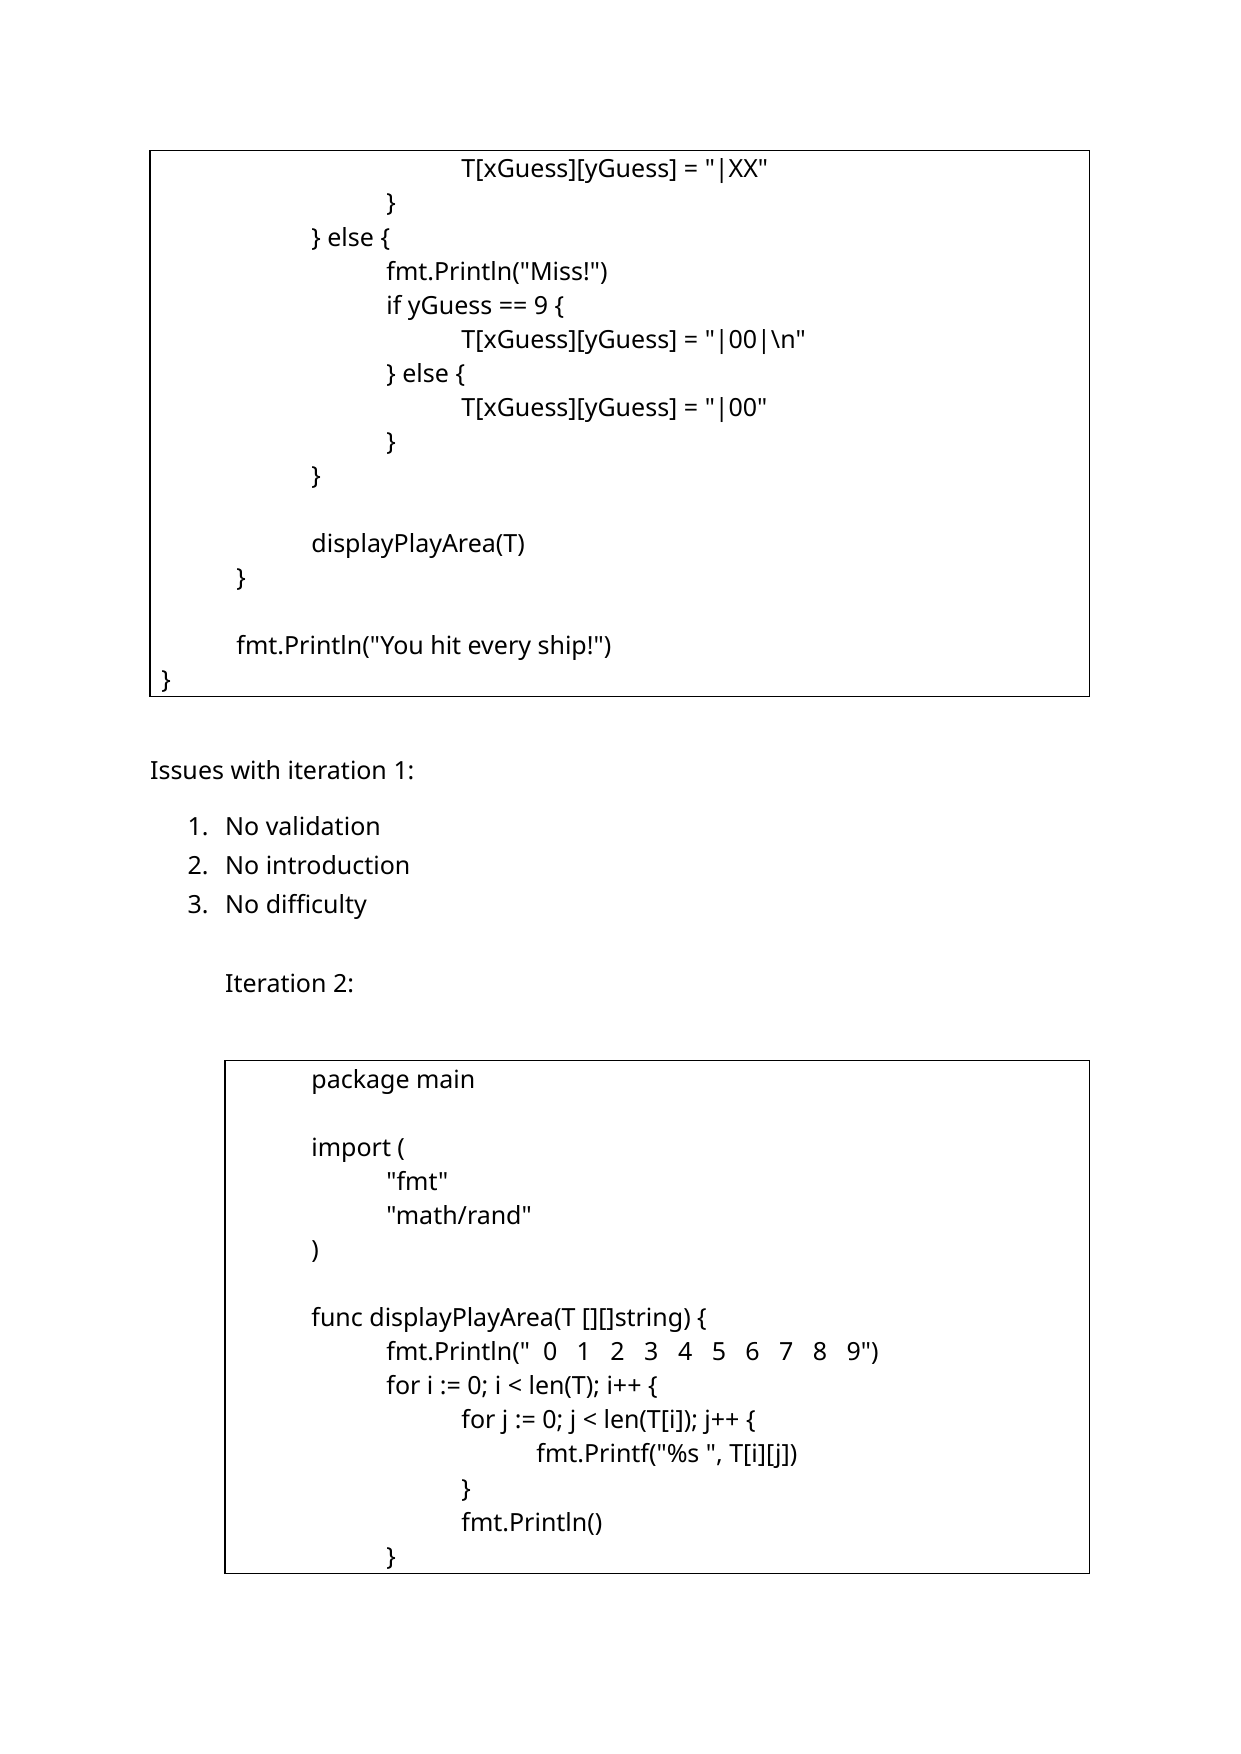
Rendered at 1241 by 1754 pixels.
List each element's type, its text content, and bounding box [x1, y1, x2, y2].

list No validation [187, 809, 1090, 843]
table_header package main import ( "fmt" "math/rand" ) func displayPlayArea(T [][]string) { fmt.Println(" 0 1 2 3 4 5 6 7 8 9") for i := 0; i < len(T); i++ { for j := 0; j < len(T[i]); j++ { fmt.Printf("%s ", T[i][j]) } fmt.Println() } [226, 1061, 1089, 1572]
list No introduction [187, 848, 1090, 882]
list Iteration 2: [225, 965, 1090, 999]
table_header T[xGuess][yGuess] = "|XX" } } else { fmt.Println("Miss!") if yGuess == 9 { T[xGuess][yGuess] = "|00|\n" } else { T[xGuess][yGuess] = "|00" } } displayPlayArea(T) } fmt.Println("You hit every ship!") } [151, 151, 1089, 696]
text Issues with iteration 1: [150, 753, 1090, 787]
list No difficulty [187, 887, 1090, 921]
